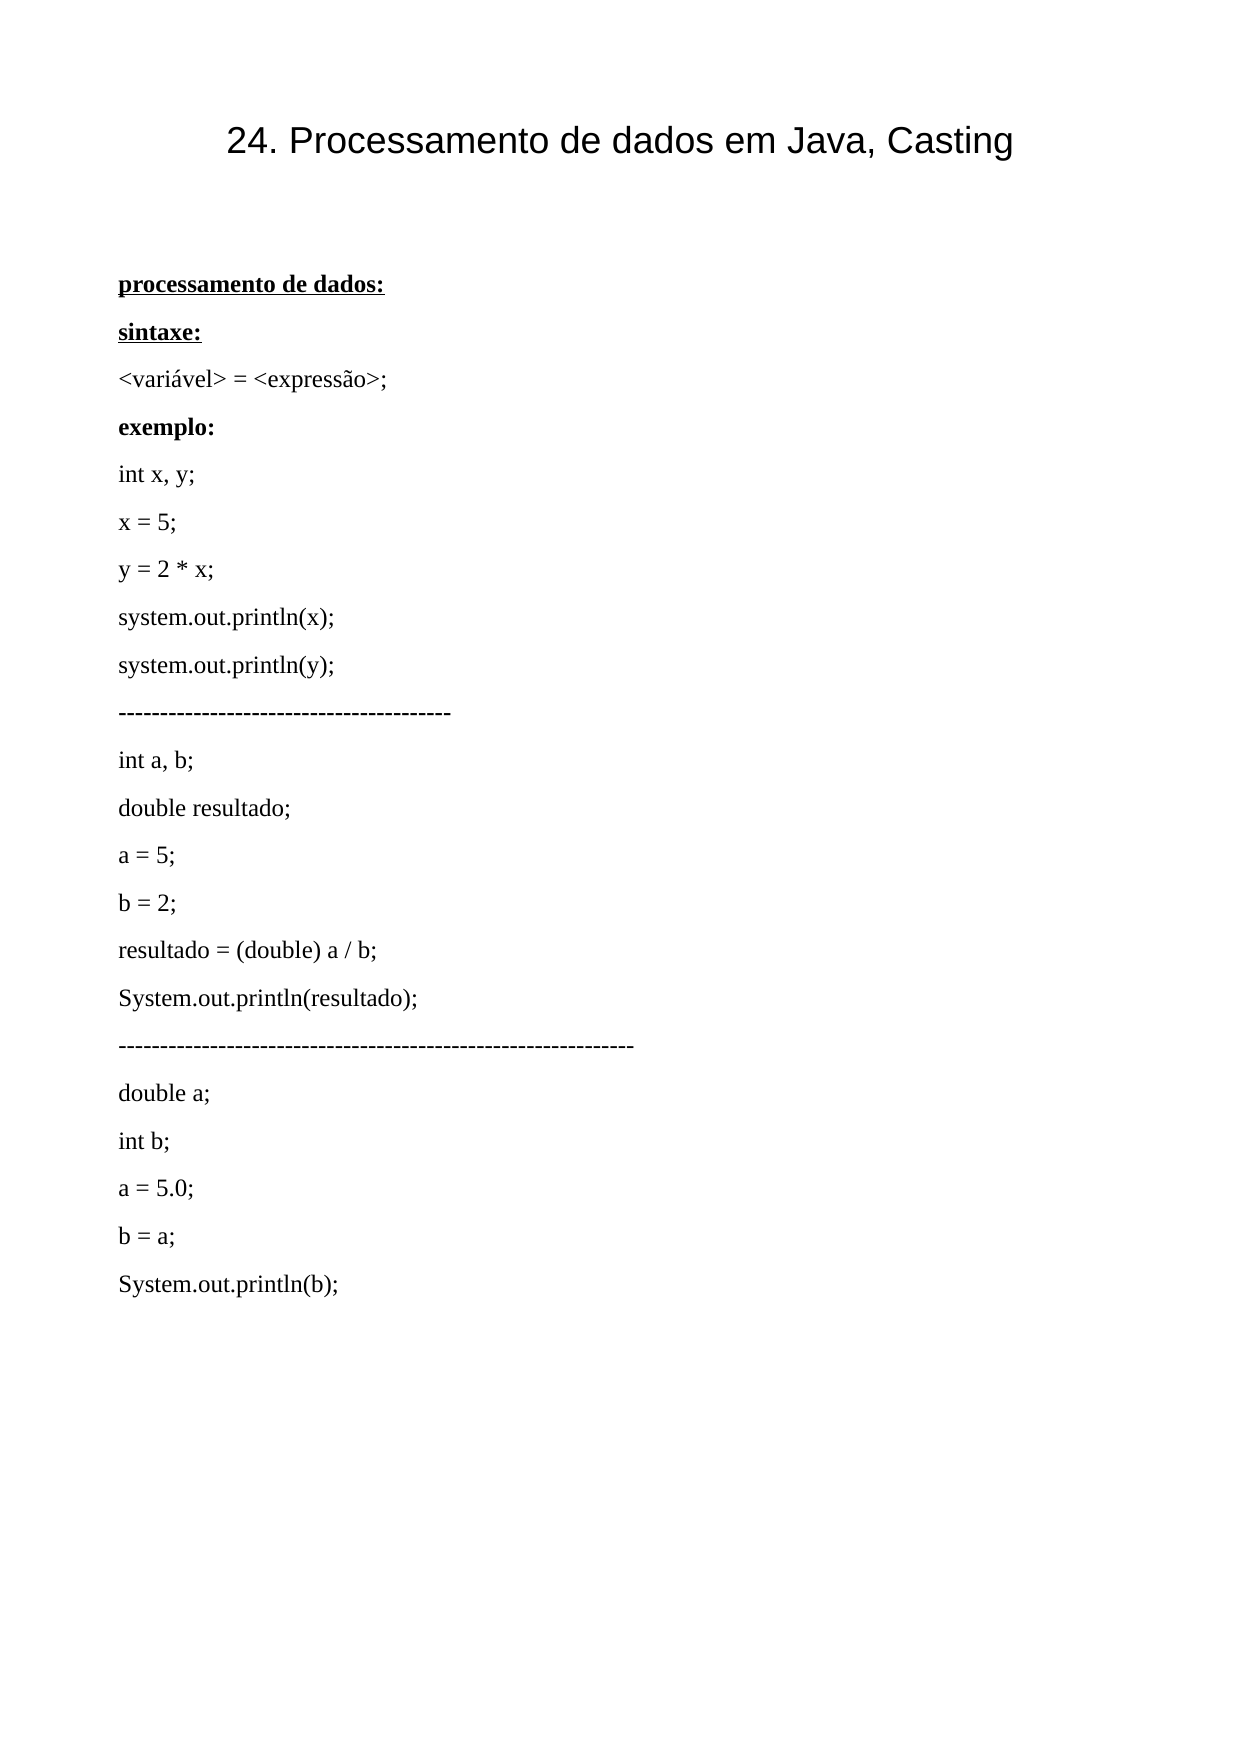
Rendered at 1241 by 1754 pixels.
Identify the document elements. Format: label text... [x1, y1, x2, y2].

text a = 5; [118, 840, 1122, 869]
text system.out.println(x); [118, 602, 1122, 631]
text exemplo: [118, 412, 1122, 441]
text b = 2; [118, 888, 1122, 917]
text -------------------------------------------------------------- [118, 1031, 1122, 1059]
text b = a; [118, 1221, 1122, 1250]
text x = 5; [118, 507, 1122, 536]
text ---------------------------------------- [118, 697, 1122, 726]
text System.out.println(resultado); [118, 983, 1122, 1012]
text y = 2 * x; [118, 554, 1122, 583]
text double a; [118, 1078, 1122, 1107]
text double resultado; [118, 793, 1122, 821]
text sintaxe: [118, 317, 1122, 345]
text int b; [118, 1126, 1122, 1154]
text resultado = (double) a / b; [118, 935, 1122, 964]
text processamento de dados: [118, 269, 1122, 298]
subtitle 24. Processamento de dados em Java, Casting [118, 118, 1122, 161]
text system.out.println(y); [118, 650, 1122, 678]
text a = 5.0; [118, 1173, 1122, 1202]
text <variável> = <expressão>; [118, 364, 1122, 393]
text int a, b; [118, 745, 1122, 774]
text int x, y; [118, 459, 1122, 488]
text System.out.println(b); [118, 1269, 1122, 1297]
